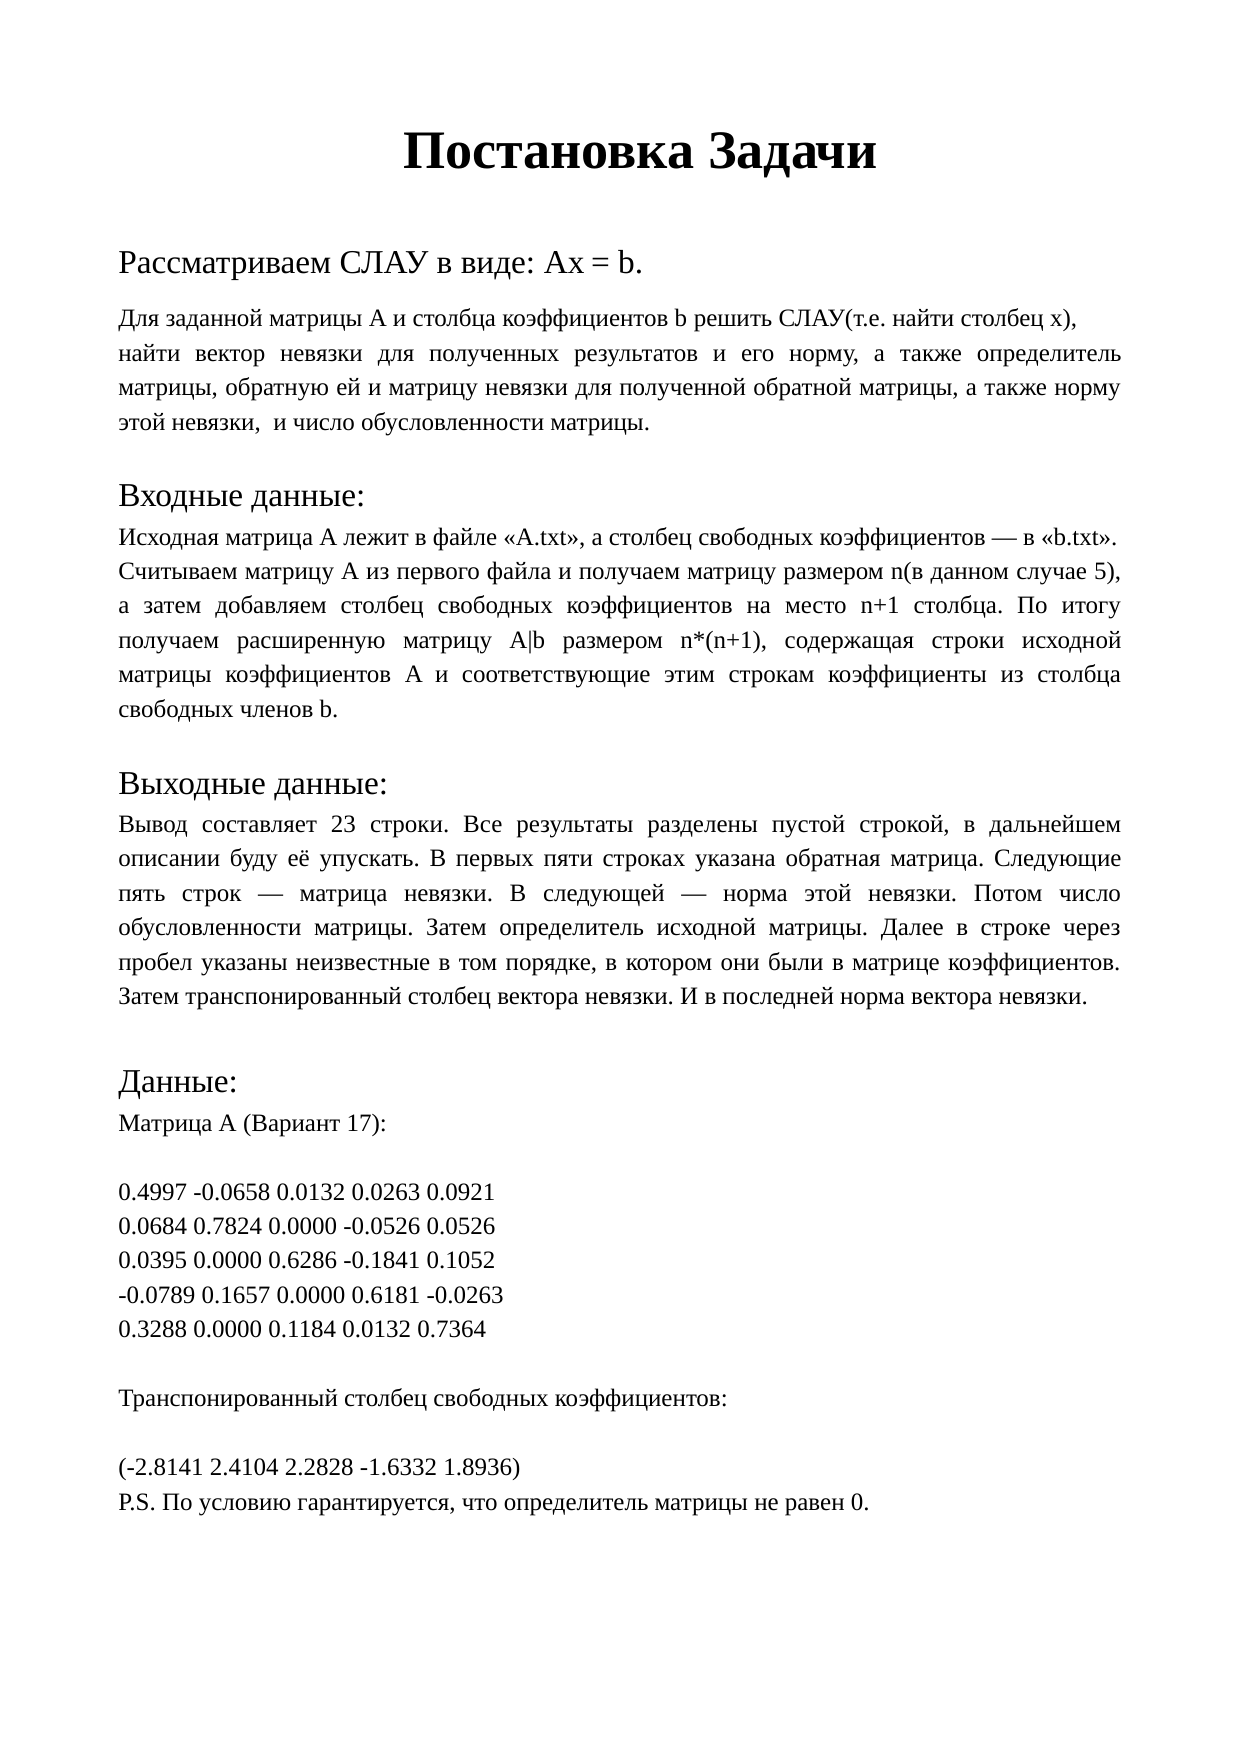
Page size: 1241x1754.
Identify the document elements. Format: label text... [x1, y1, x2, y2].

text Для заданной матрицы А и столбца коэффициентов b решить СЛАУ(т.е. найти столбец х), [118, 303, 1122, 332]
text (-2.8141 2.4104 2.2828 -1.6332 1.8936) [118, 1452, 1122, 1481]
text 0.0395 0.0000 0.6286 -0.1841 0.1052 [118, 1246, 1122, 1274]
text Входные данные: [118, 476, 1122, 514]
text Считываем матрицу А из первого файла и получаем матрицу размером n(в данном случае 5), а затем добавляем столбец свободных коэффициентов на место n+1 столбца. По итогу получаем расширенную матрицу A|b размером n*(n+1), содержащая строки исходной матрицы коэффициентов A и соответствующие этим строкам коэффициенты из столбца свободных членов b. [118, 556, 1122, 723]
text Постановка Задачи [118, 118, 1122, 180]
text найти вектор невязки для полученных результатов и его норму, а также определитель матрицы, обратную ей и матрицу невязки для полученной обратной матрицы, а также норму этой невязки, и число обусловленности матрицы. [118, 338, 1122, 435]
text Транспонированный столбец свободных коэффициентов: [118, 1383, 1122, 1412]
text Рассматриваем СЛАУ в виде: Ax = b. [118, 243, 1122, 281]
text 0.3288 0.0000 0.1184 0.0132 0.7364 [118, 1314, 1122, 1343]
text 0.0684 0.7824 0.0000 -0.0526 0.0526 [118, 1211, 1122, 1240]
text Исходная матрица А лежит в файле «А.txt», а столбец свободных коэффициентов — в «b.txt». [118, 522, 1122, 550]
text 0.4997 -0.0658 0.0132 0.0263 0.0921 [118, 1177, 1122, 1205]
text Выходные данные: [118, 763, 1122, 801]
text Матрица А (Вариант 17): [118, 1108, 1122, 1136]
text Данные: [118, 1062, 1122, 1100]
text P.S. По условию гарантируется, что определитель матрицы не равен 0. [118, 1487, 1122, 1516]
text Вывод составляет 23 строки. Все результаты разделены пустой строкой, в дальнейшем описании буду её упускать. В первых пяти строках указана обратная матрица. Следующие пять строк — матрица невязки. В следующей — норма этой невязки. Потом число обусловленности матрицы. Затем определитель исходной матрицы. Далее в строке через пробел указаны неизвестные в том порядке, в котором они были в матрице коэффициентов. Затем транспонированный столбец вектора невязки. И в последней норма вектора невязки. [118, 809, 1122, 1010]
text -0.0789 0.1657 0.0000 0.6181 -0.0263 [118, 1280, 1122, 1309]
